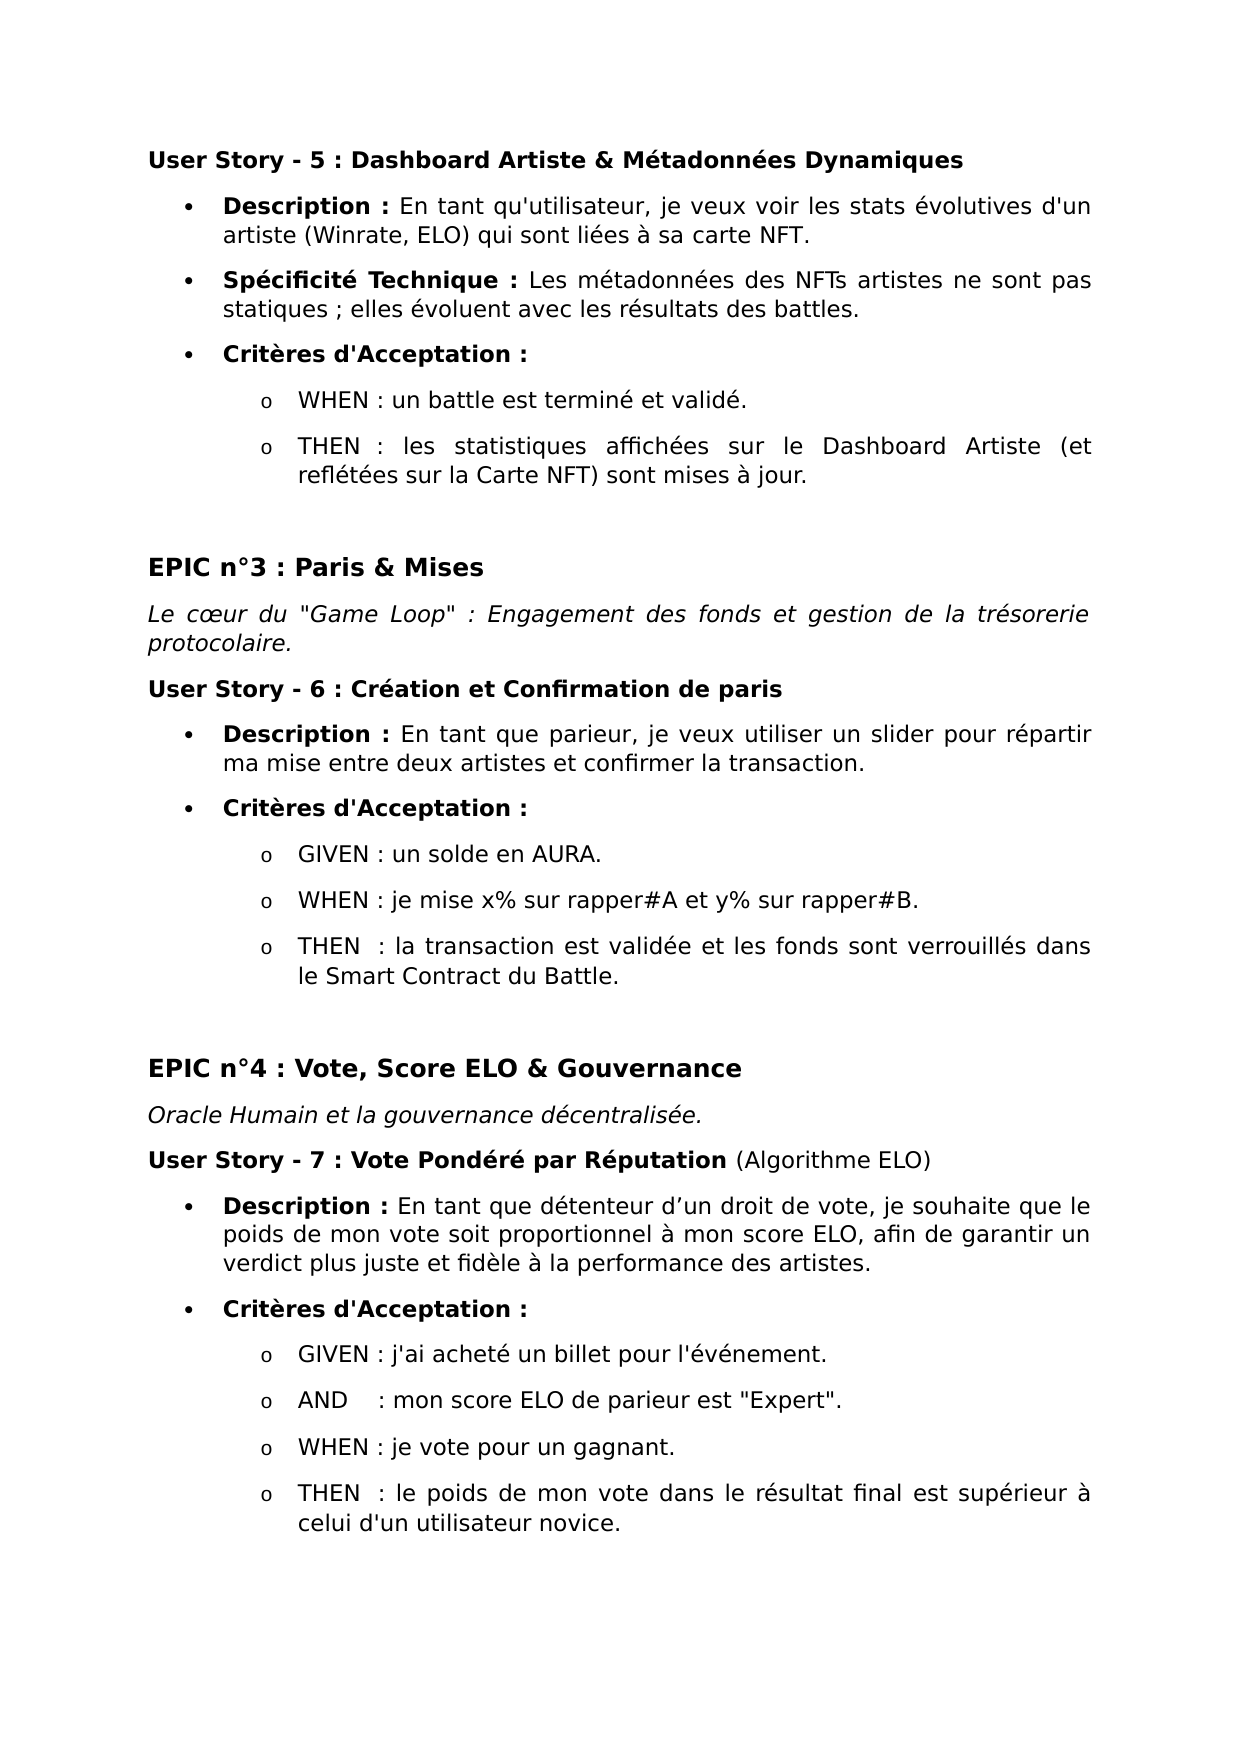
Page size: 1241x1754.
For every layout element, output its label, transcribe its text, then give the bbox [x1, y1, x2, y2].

list WHEN : je mise x% sur rapper#A et y% sur rapper#B. [260, 887, 1093, 915]
text User Story - 6 : Création et Confirmation de paris [148, 676, 1093, 702]
list Spécificité Technique : Les métadonnées des NFTs artistes ne sont pas statiques ; elles évoluent avec les résultats des battles. [185, 267, 1093, 323]
list THEN : la transaction est validée et les fonds sont verrouillés dans le Smart Contract du Battle. [260, 933, 1093, 990]
text Le cœur du "Game Loop" : Engagement des fonds et gestion de la trésorerie protocolaire. [148, 602, 1093, 657]
text User Story - 7 : Vote Pondéré par Réputation (Algorithme ELO) [148, 1147, 1093, 1174]
list GIVEN : un solde en AURA. [260, 841, 1093, 868]
list THEN : le poids de mon vote dans le résultat final est supérieur à celui d'un utilisateur novice. [260, 1480, 1093, 1537]
list WHEN : un battle est terminé et validé. [260, 387, 1093, 414]
list Description : En tant qu'utilisateur, je veux voir les stats évolutives d'un artiste (Winrate, ELO) qui sont liées à sa carte NFT. [185, 193, 1093, 248]
text Oracle Humain et la gouvernance décentralisée. [148, 1102, 1093, 1129]
list Critères d'Acceptation : [185, 1296, 1093, 1322]
list Description : En tant que parieur, je veux utiliser un slider pour répartir ma mise entre deux artistes et confirmer la transaction. [185, 721, 1093, 777]
text User Story - 5 : Dashboard Artiste & Métadonnées Dynamiques [148, 148, 1093, 174]
list Critères d'Acceptation : [185, 341, 1093, 368]
list Critères d'Acceptation : [185, 795, 1093, 822]
text EPIC n°3 : Paris & Mises [148, 553, 1093, 583]
list THEN : les statistiques affichées sur le Dashboard Artiste (et reflétées sur la Carte NFT) sont mises à jour. [260, 433, 1093, 489]
text EPIC n°4 : Vote, Score ELO & Gouvernance [148, 1054, 1093, 1083]
list WHEN : je vote pour un gagnant. [260, 1434, 1093, 1461]
list AND : mon score ELO de parieur est "Expert". [260, 1388, 1093, 1415]
list Description : En tant que détenteur d’un droit de vote, je souhaite que le poids de mon vote soit proportionnel à mon score ELO, afin de garantir un verdict plus juste et fidèle à la performance des artistes. [185, 1193, 1093, 1277]
list GIVEN : j'ai acheté un billet pour l'événement. [260, 1341, 1093, 1369]
